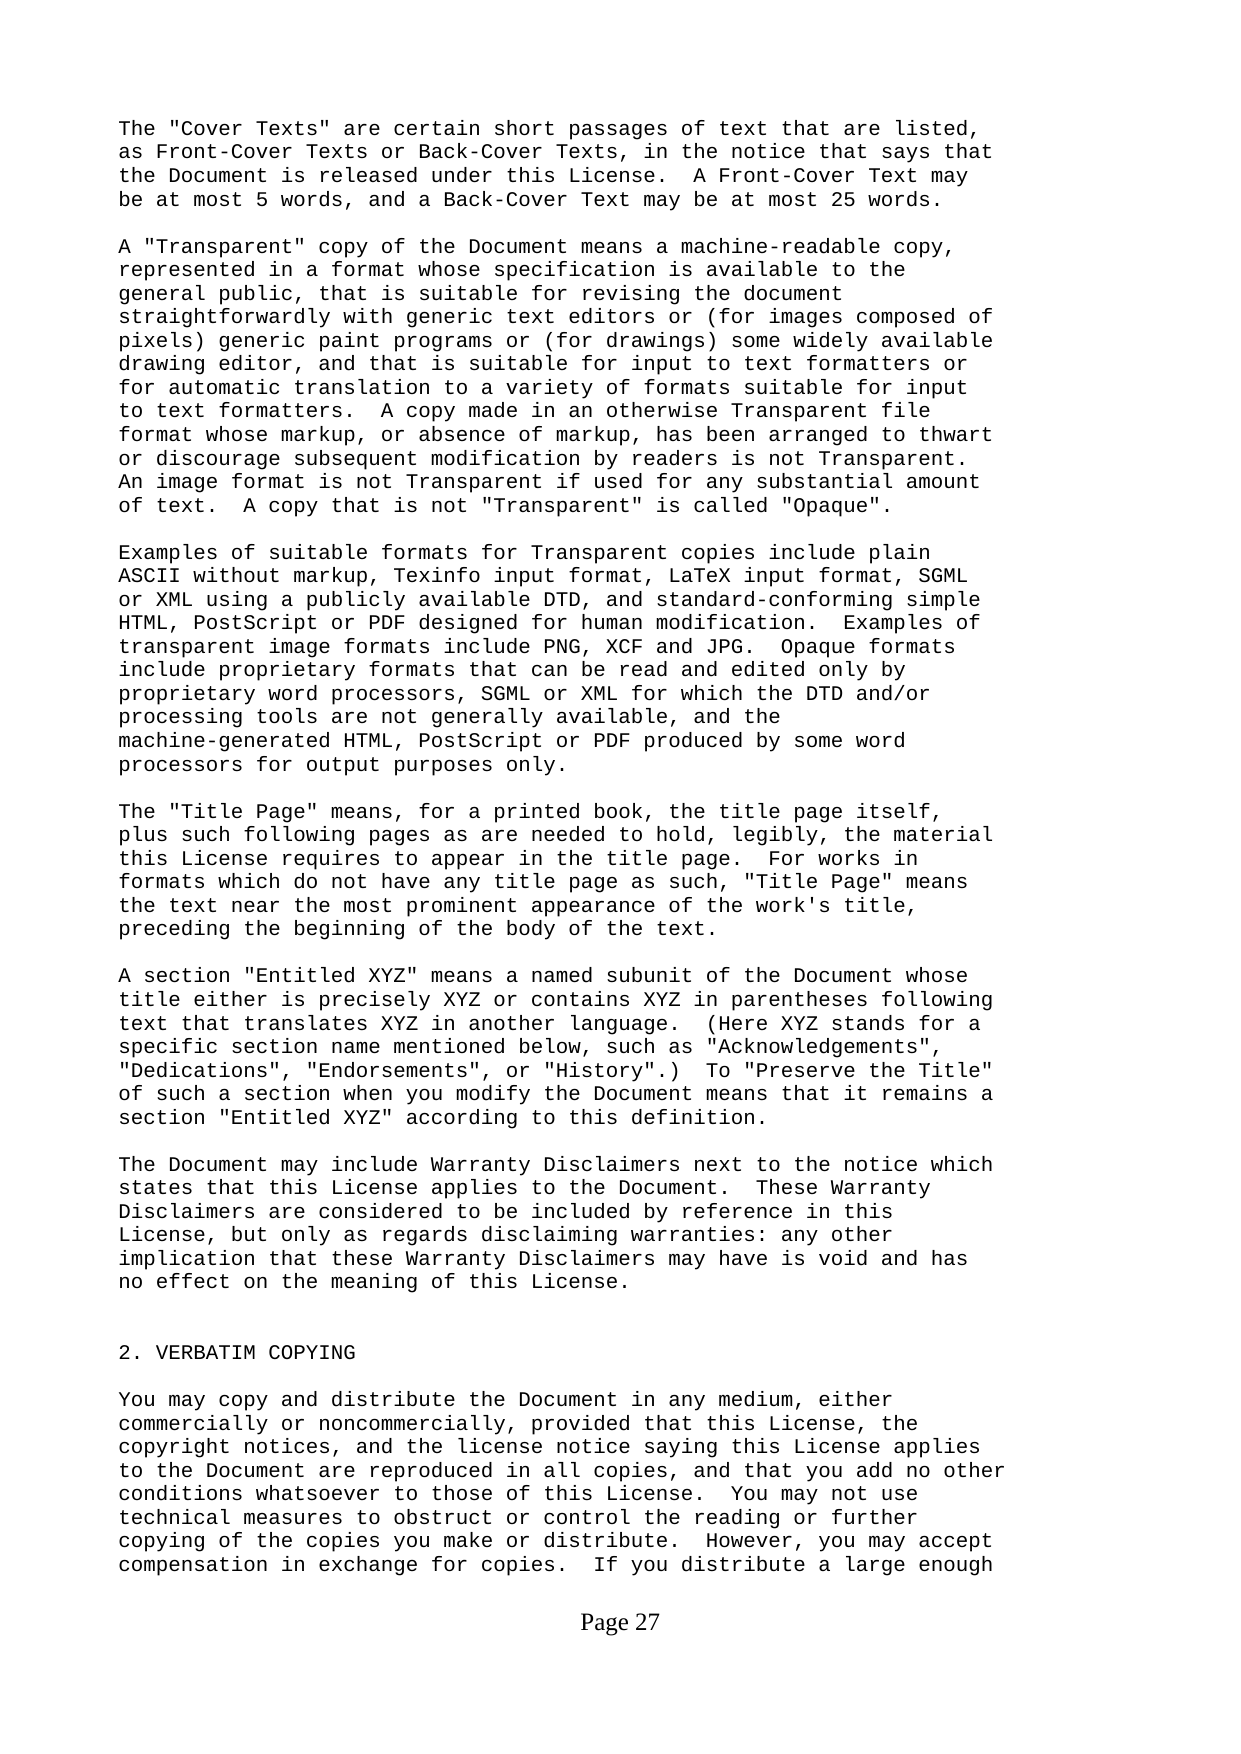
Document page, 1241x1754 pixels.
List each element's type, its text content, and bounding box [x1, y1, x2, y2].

text represented in a format whose specification is available to the [118, 259, 1122, 283]
text to text formatters. A copy made in an otherwise Transparent file [118, 401, 1122, 424]
text straightforwardly with generic text editors or (for images composed of [118, 306, 1122, 330]
text Examples of suitable formats for Transparent copies include plain [118, 542, 1122, 565]
text preceding the beginning of the body of the text. [118, 918, 1122, 942]
text technical measures to obstruct or control the reading or further [118, 1507, 1122, 1531]
text compensation in exchange for copies. If you distribute a large enough [118, 1554, 1122, 1578]
text no effect on the meaning of this License. [118, 1272, 1122, 1295]
text include proprietary formats that can be read and edited only by [118, 659, 1122, 683]
text The "Title Page" means, for a printed book, the title page itself, [118, 801, 1122, 824]
text specific section name mentioned below, such as "Acknowledgements", [118, 1036, 1122, 1060]
text of such a section when you modify the Document means that it remains a [118, 1083, 1122, 1107]
text be at most 5 words, and a Back-Cover Text may be at most 25 words. [118, 189, 1122, 212]
text the text near the most prominent appearance of the work's title, [118, 895, 1122, 918]
text The Document may include Warranty Disclaimers next to the notice which [118, 1154, 1122, 1177]
text You may copy and distribute the Document in any medium, either [118, 1389, 1122, 1413]
text The "Cover Texts" are certain short passages of text that are listed, [118, 118, 1122, 142]
text format whose markup, or absence of markup, has been arranged to thwart [118, 424, 1122, 448]
text "Dedications", "Endorsements", or "History".) To "Preserve the Title" [118, 1060, 1122, 1083]
text ASCII without markup, Texinfo input format, LaTeX input format, SGML [118, 565, 1122, 589]
text processors for output purposes only. [118, 754, 1122, 777]
text formats which do not have any title page as such, "Title Page" means [118, 871, 1122, 895]
text the Document is released under this License. A Front-Cover Text may [118, 165, 1122, 189]
text or discourage subsequent modification by readers is not Transparent. [118, 448, 1122, 471]
text An image format is not Transparent if used for any substantial amount [118, 471, 1122, 495]
text or XML using a publicly available DTD, and standard-conforming simple [118, 589, 1122, 612]
text states that this License applies to the Document. These Warranty [118, 1177, 1122, 1201]
text implication that these Warranty Disclaimers may have is void and has [118, 1248, 1122, 1272]
text Disclaimers are considered to be included by reference in this [118, 1201, 1122, 1224]
text copyright notices, and the license notice saying this License applies [118, 1436, 1122, 1460]
text transparent image formats include PNG, XCF and JPG. Opaque formats [118, 636, 1122, 659]
text A "Transparent" copy of the Document means a machine-readable copy, [118, 236, 1122, 259]
text this License requires to appear in the title page. For works in [118, 848, 1122, 871]
text 2. VERBATIM COPYING [118, 1342, 1122, 1366]
text for automatic translation to a variety of formats suitable for input [118, 377, 1122, 401]
text general public, that is suitable for revising the document [118, 283, 1122, 306]
text drawing editor, and that is suitable for input to text formatters or [118, 353, 1122, 377]
text plus such following pages as are needed to hold, legibly, the material [118, 824, 1122, 848]
text of text. A copy that is not "Transparent" is called "Opaque". [118, 495, 1122, 518]
text text that translates XYZ in another language. (Here XYZ stands for a [118, 1013, 1122, 1036]
text section "Entitled XYZ" according to this definition. [118, 1107, 1122, 1130]
text title either is precisely XYZ or contains XYZ in parentheses following [118, 989, 1122, 1013]
text License, but only as regards disclaiming warranties: any other [118, 1224, 1122, 1248]
text commercially or noncommercially, provided that this License, the [118, 1413, 1122, 1436]
text pixels) generic paint programs or (for drawings) some widely available [118, 330, 1122, 353]
text as Front-Cover Texts or Back-Cover Texts, in the notice that says that [118, 142, 1122, 165]
text proprietary word processors, SGML or XML for which the DTD and/or [118, 683, 1122, 707]
text copying of the copies you make or distribute. However, you may accept [118, 1531, 1122, 1554]
text conditions whatsoever to those of this License. You may not use [118, 1483, 1122, 1507]
text HTML, PostScript or PDF designed for human modification. Examples of [118, 612, 1122, 636]
text machine-generated HTML, PostScript or PDF produced by some word [118, 730, 1122, 754]
text A section "Entitled XYZ" means a named subunit of the Document whose [118, 966, 1122, 989]
text processing tools are not generally available, and the [118, 707, 1122, 730]
text to the Document are reproduced in all copies, and that you add no other [118, 1460, 1122, 1483]
